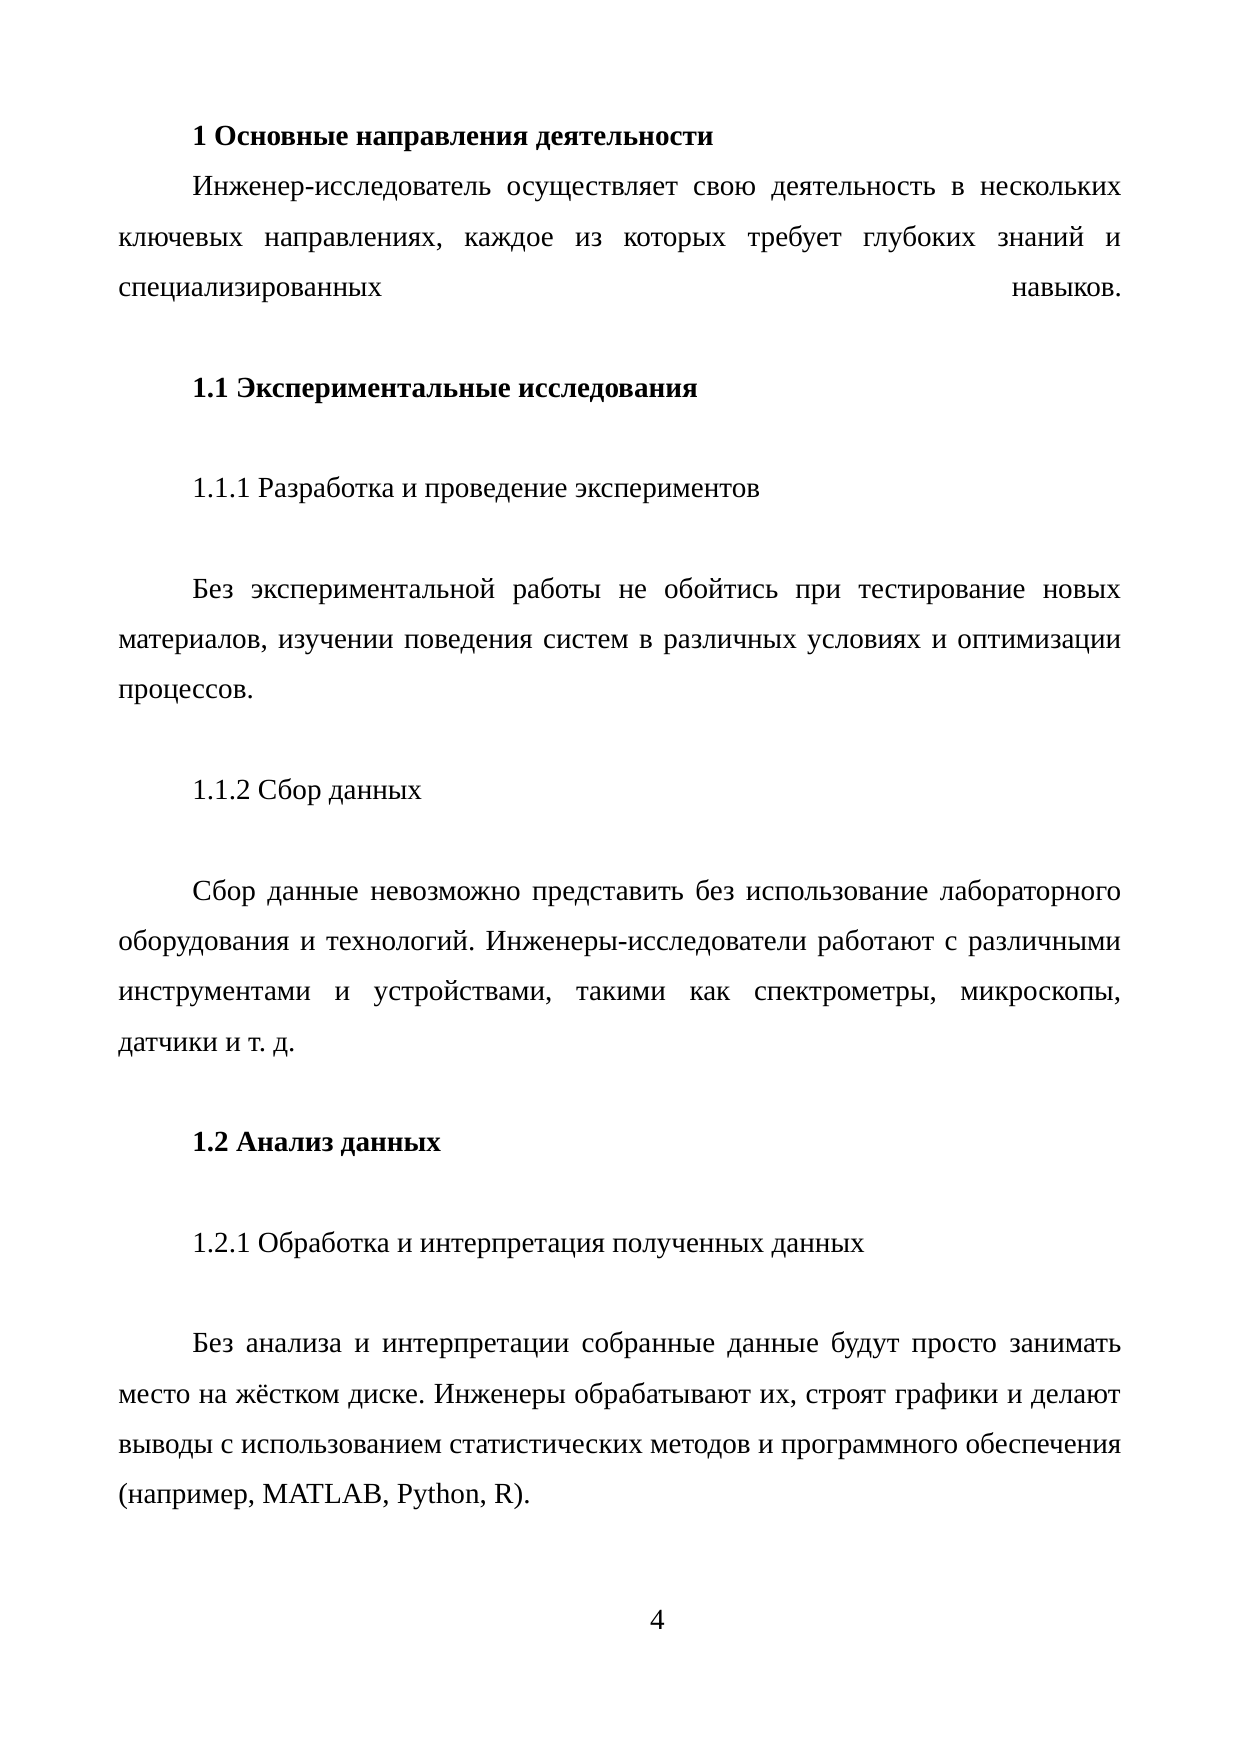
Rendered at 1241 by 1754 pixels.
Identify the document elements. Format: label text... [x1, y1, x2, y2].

subtitle Сбор данных [118, 772, 1122, 806]
text Инженер-исследователь осуществляет свою деятельность в нескольких ключевых направлениях, каждое из которых требует глубоких знаний и специализированных навыков. [118, 168, 1122, 353]
subtitle Разработка и проведение экспериментов [118, 470, 1122, 504]
subtitle Экспериментальные исследования [118, 370, 1122, 403]
text Без анализа и интерпретации собранные данные будут просто занимать место на жёстком диске. Инженеры обрабатывают их, строят графики и делают выводы с использованием статистических методов и программного обеспечения (например, MATLAB, Python, R). [118, 1326, 1122, 1510]
subtitle Анализ данных [118, 1124, 1122, 1158]
text Сбор данные невозможно представить без использование лабораторного оборудования и технологий. Инженеры-исследователи работают с различными инструментами и устройствами, такими как спектрометры, микроскопы, датчики и т. д. [118, 873, 1122, 1057]
text Без экспериментальной работы не обойтись при тестирование новых материалов, изучении поведения систем в различных условиях и оптимизации процессов. [118, 571, 1122, 755]
subtitle Обработка и интерпретация полученных данных [118, 1225, 1122, 1258]
subtitle Основные направления деятельности [118, 118, 1122, 152]
